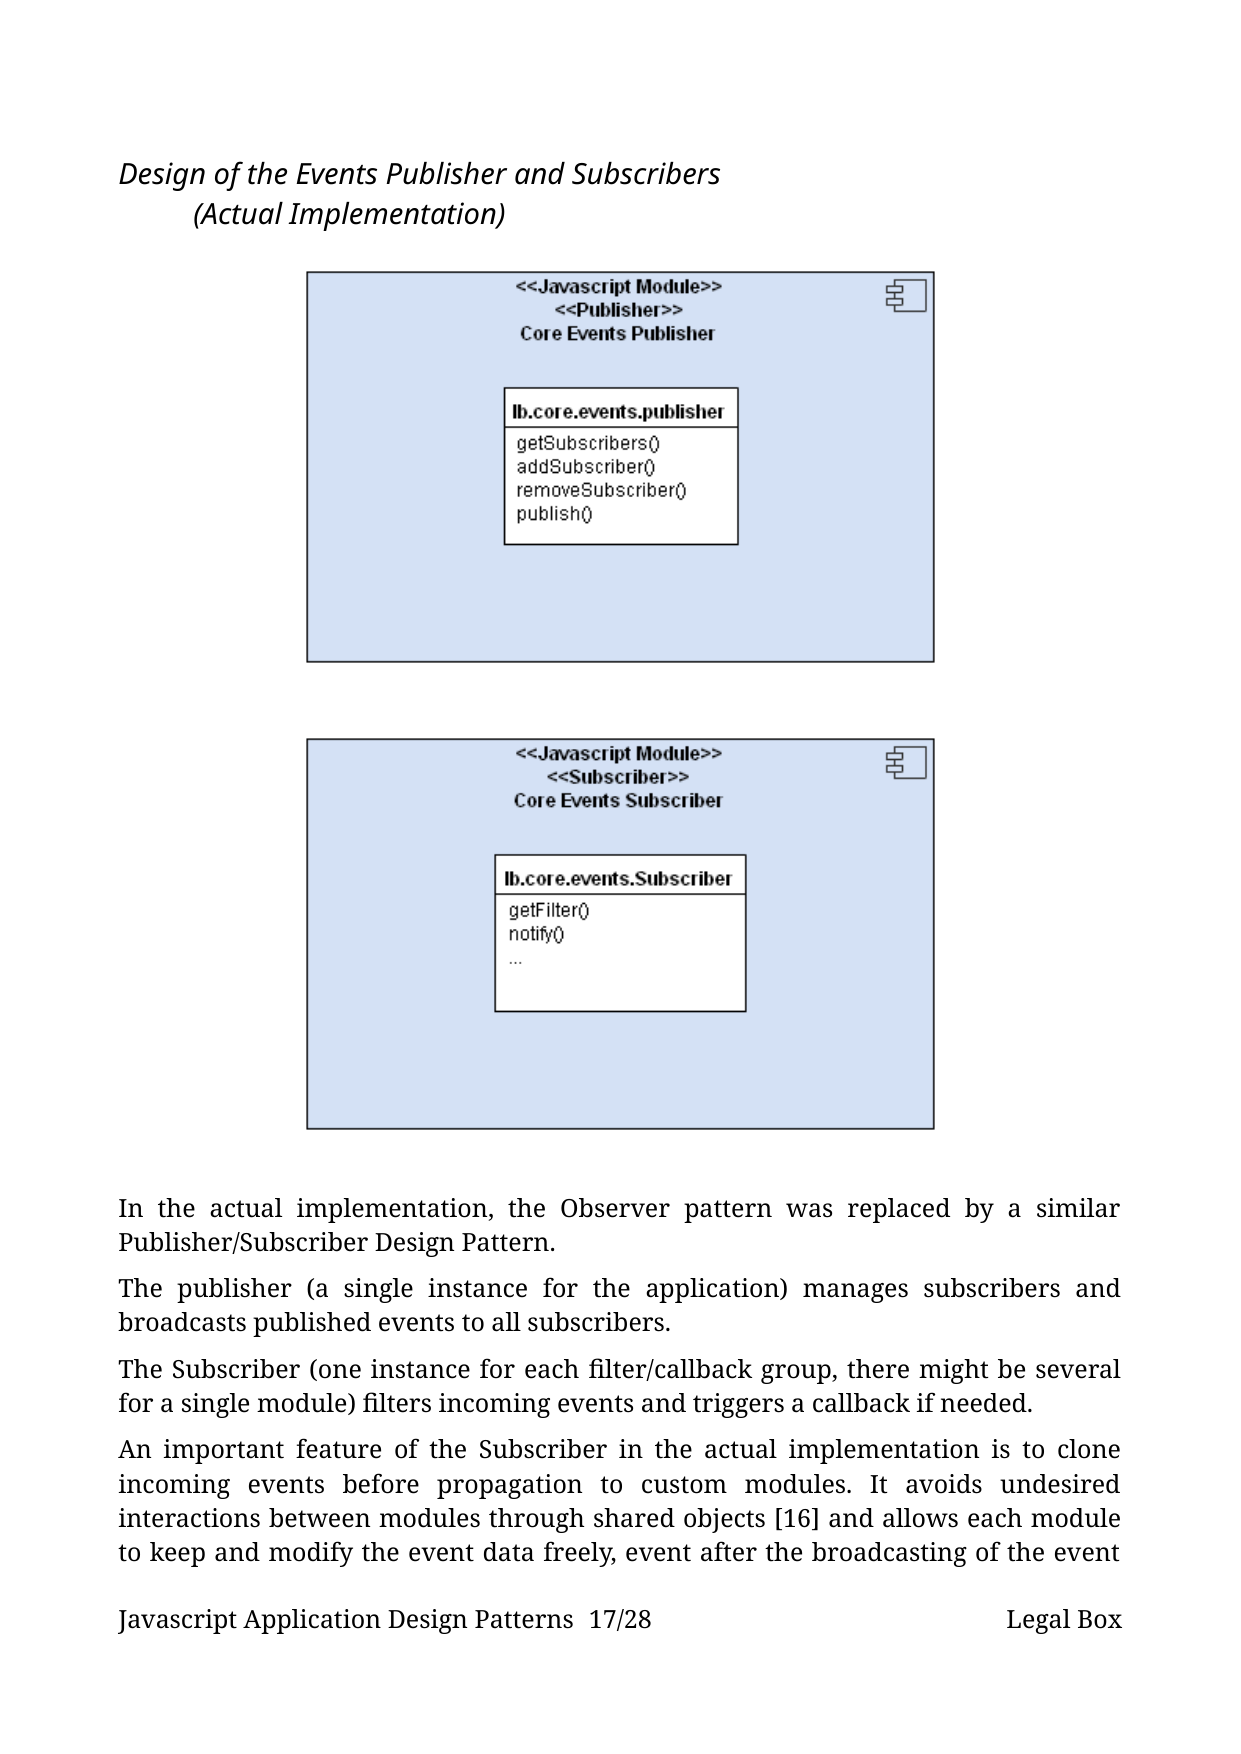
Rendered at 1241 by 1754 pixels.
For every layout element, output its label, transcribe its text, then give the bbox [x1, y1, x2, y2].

picture [292, 256, 949, 677]
text The Subscriber (one instance for each filter/callback group, there might be several for a single module) filters incoming events and triggers a callback if needed. [118, 1352, 1122, 1420]
text The publisher (a single instance for the application) manages subscribers and broadcasts published events to all subscribers. [118, 1271, 1122, 1339]
text An important feature of the Subscriber in the actual implementation is to clone incoming events before propagation to custom modules. It avoids undesired interactions between modules through shared objects [16] and allows each module to keep and modify the event data freely, event after the broadcasting of the event [118, 1432, 1122, 1568]
subtitle Design of the Events Publisher and Subscribers (Actual Implementation) [118, 153, 1122, 233]
picture [292, 723, 949, 1144]
text In the actual implementation, the Observer pattern was replaced by a similar Publisher/Subscriber Design Pattern. [118, 1190, 1122, 1258]
